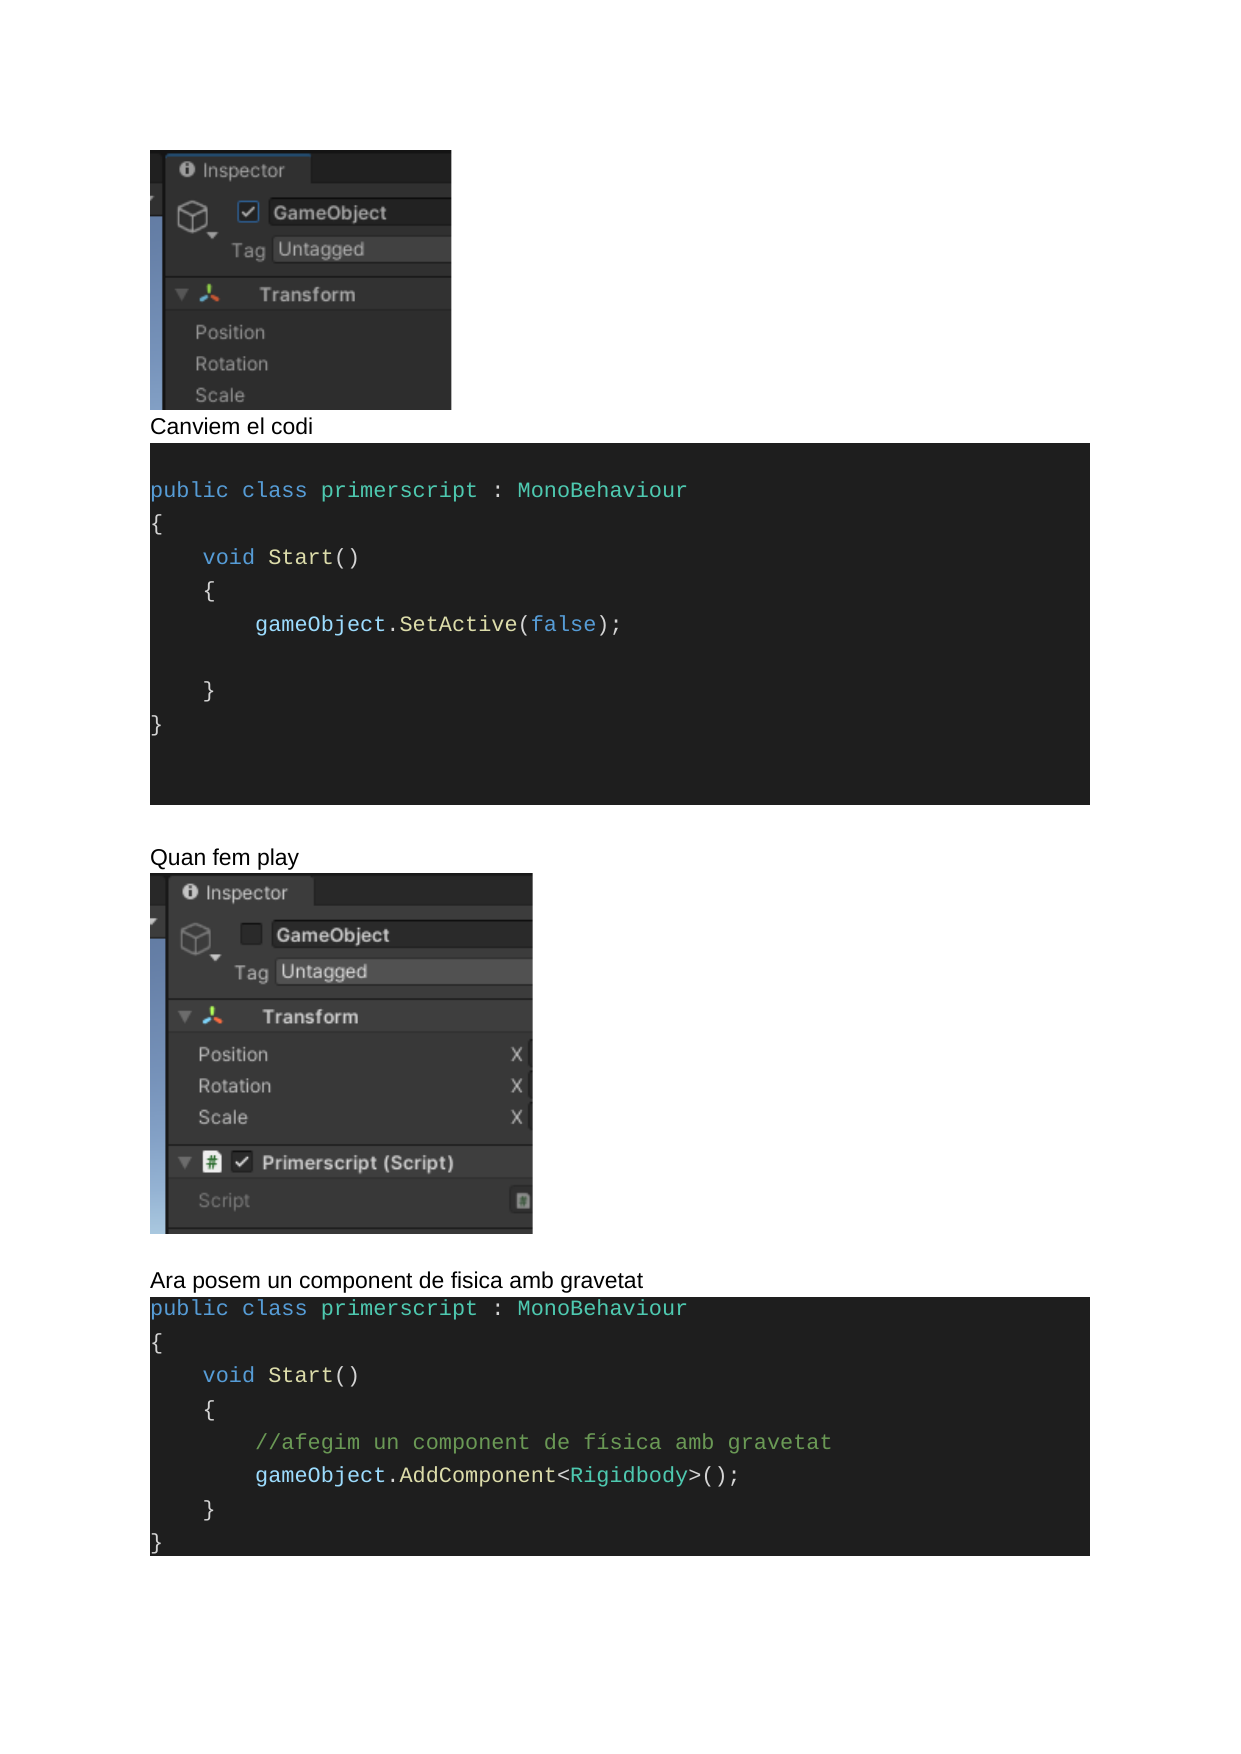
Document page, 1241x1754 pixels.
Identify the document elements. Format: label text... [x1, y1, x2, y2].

text void Start() [150, 1364, 1090, 1389]
text } [150, 679, 1090, 704]
text //afegim un component de física amb gravetat [150, 1431, 1090, 1456]
text { [150, 579, 1090, 604]
picture [150, 873, 533, 1234]
text } [150, 1531, 1090, 1556]
text } [150, 1498, 1090, 1523]
text Canviem el codi [150, 413, 1090, 439]
text public class primerscript : MonoBehaviour [150, 1297, 1090, 1322]
text Quan fem play [150, 843, 1090, 870]
text gameObject.AddComponent<Rigidbody>(); [150, 1464, 1090, 1489]
text gameObject.SetActive(false); [150, 613, 1090, 637]
text { [150, 512, 1090, 537]
text } [150, 713, 1090, 738]
text void Start() [150, 546, 1090, 571]
picture [150, 150, 452, 410]
text { [150, 1398, 1090, 1422]
text { [150, 1331, 1090, 1356]
text Ara posem un component de fisica amb gravetat [150, 1267, 1090, 1293]
text public class primerscript : MonoBehaviour [150, 479, 1090, 504]
